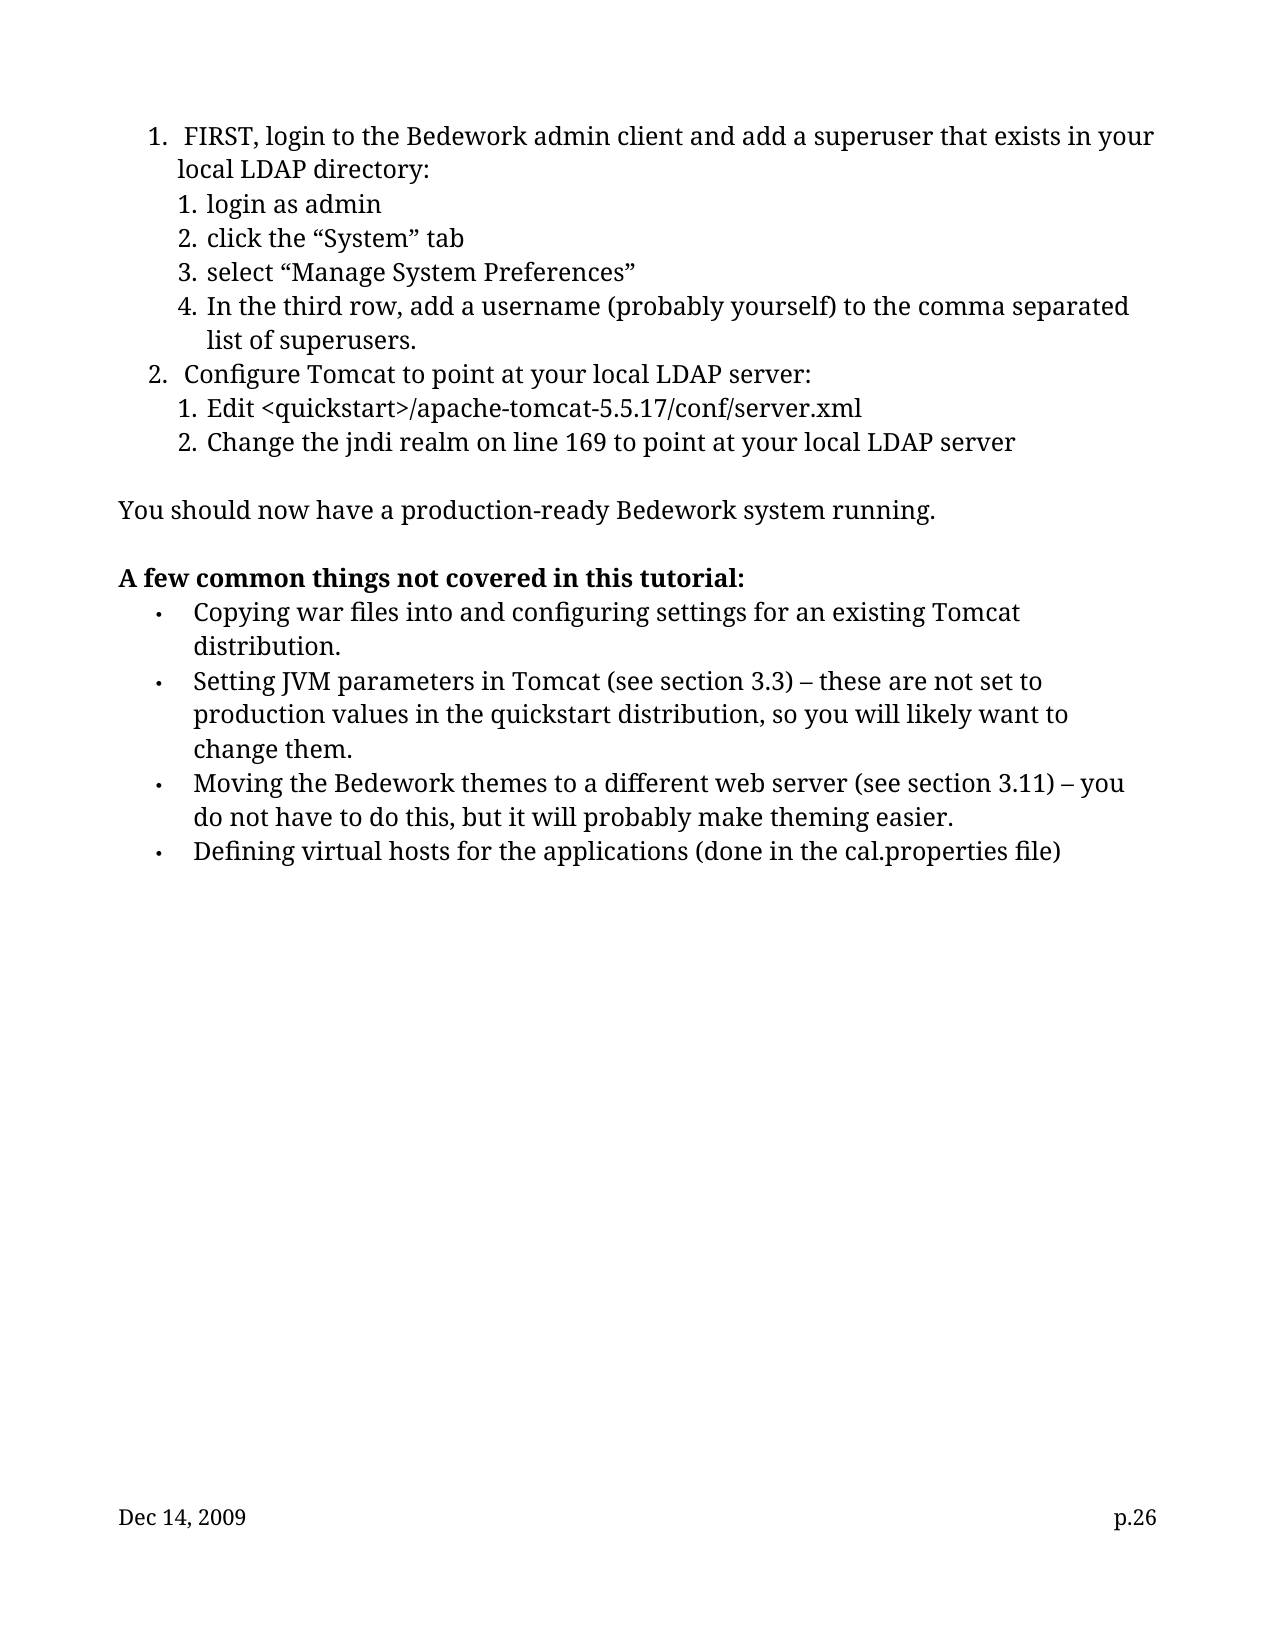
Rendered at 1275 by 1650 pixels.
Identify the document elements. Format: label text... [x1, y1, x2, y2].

list Defining virtual hosts for the applications (done in the cal.properties file) [156, 833, 1157, 867]
list In the third row, add a username (probably yourself) to the comma separated list of superusers. [177, 288, 1157, 357]
list Edit <quickstart>/apache-tomcat-5.5.17/conf/server.xml [177, 391, 1157, 425]
list click the “System” tab [177, 220, 1157, 254]
list FIRST, login to the Bedework admin client and add a superuser that exists in your local LDAP directory: [148, 118, 1157, 186]
text A few common things not covered in this tutorial: [118, 561, 1157, 595]
text You should now have a production-ready Bedework system running. [118, 493, 1157, 527]
list select “Manage System Preferences” [177, 254, 1157, 288]
list Setting JVM parameters in Tomcat (see section 3.3) – these are not set to production values in the quickstart distribution, so you will likely want to change them. [156, 663, 1157, 765]
list Copying war files into and configuring settings for an existing Tomcat distribution. [156, 595, 1157, 663]
list Moving the Bedework themes to a different web server (see section 3.11) – you do not have to do this, but it will probably make theming easier. [156, 765, 1157, 833]
list Configure Tomcat to point at your local LDAP server: [148, 357, 1157, 391]
list login as admin [177, 186, 1157, 220]
list Change the jndi realm on line 169 to point at your local LDAP server [177, 425, 1157, 459]
